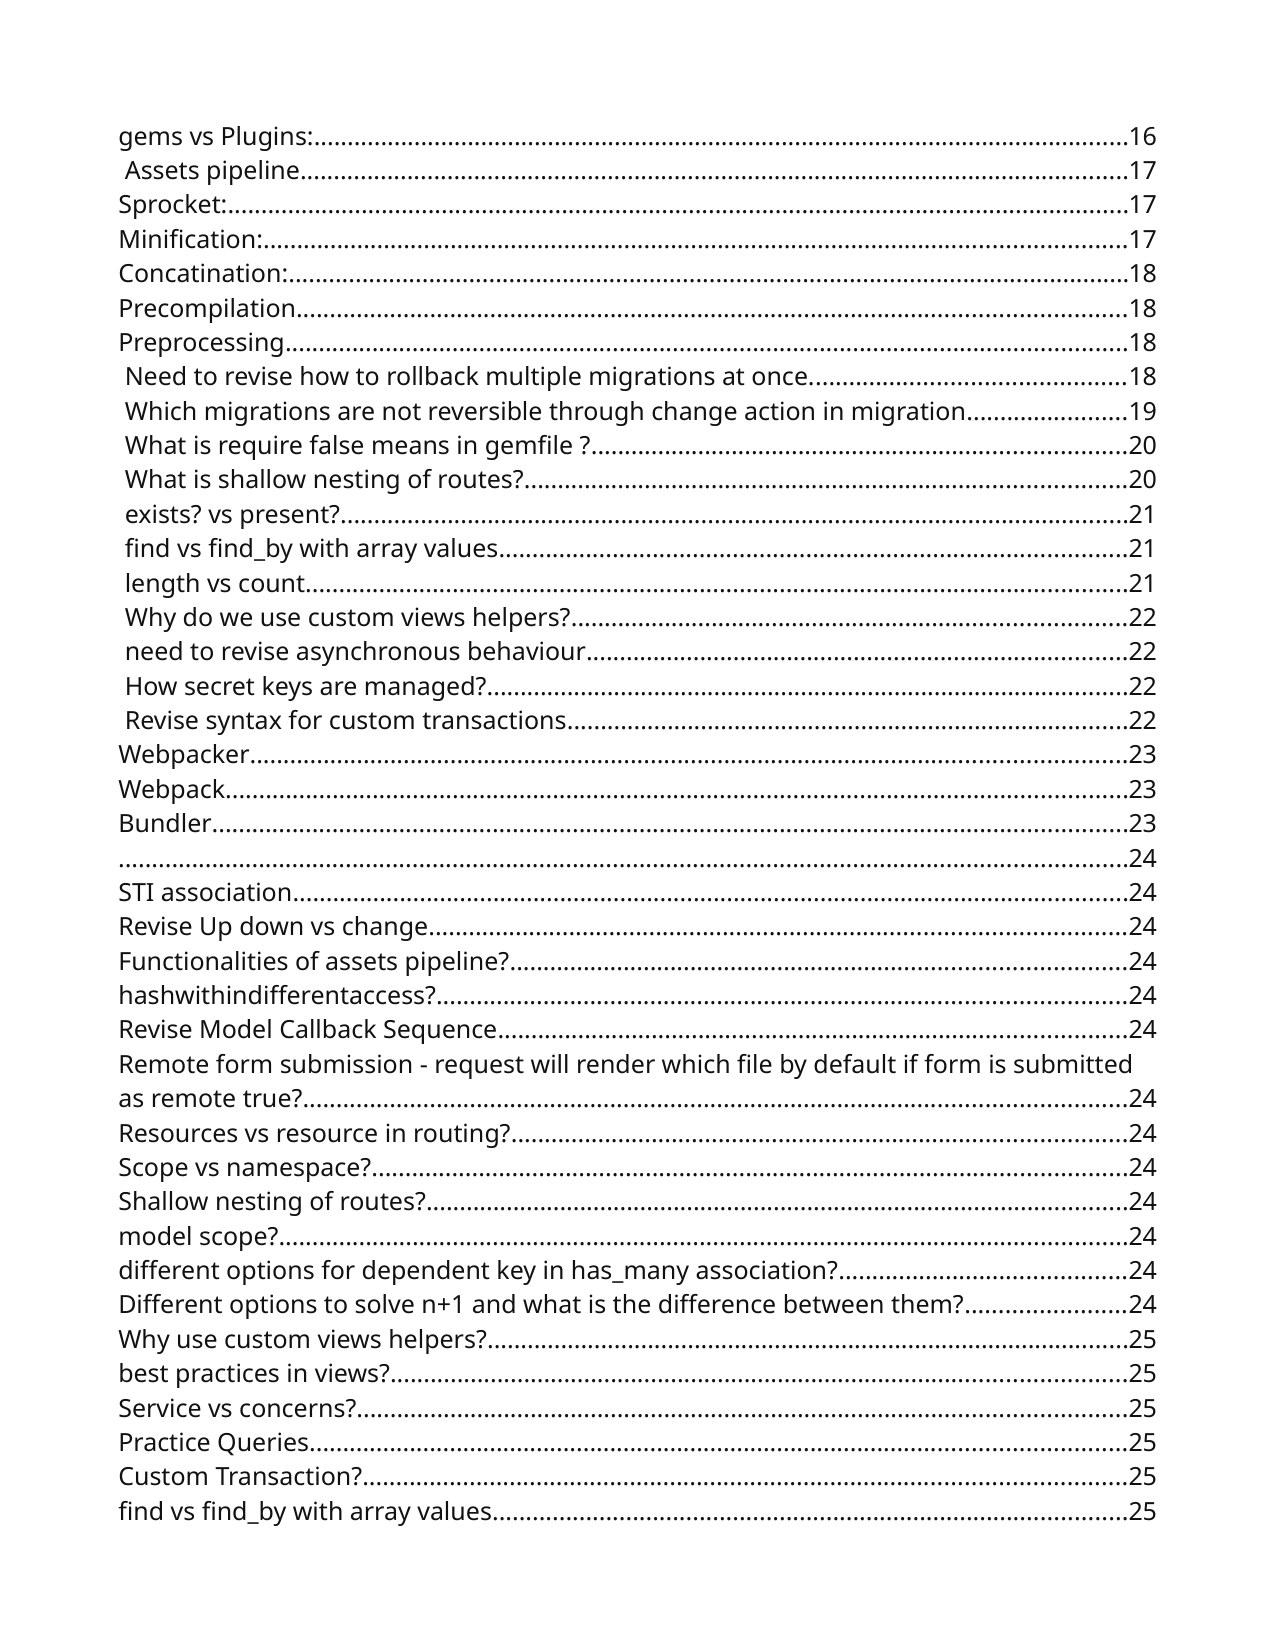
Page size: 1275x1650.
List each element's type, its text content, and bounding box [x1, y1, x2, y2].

text What is require false means in gemfile ? 20 [118, 427, 1157, 462]
text Resources vs resource in routing? 24 [118, 1115, 1157, 1149]
text What is shallow nesting of routes? 20 [118, 462, 1157, 496]
text Functionalities of assets pipeline? 24 [118, 943, 1157, 977]
text different options for dependent key in has_many association? 24 [118, 1252, 1157, 1287]
text exists? vs present? 21 [118, 496, 1157, 531]
text length vs count 21 [118, 565, 1157, 599]
text hashwithindifferentaccess? 24 [118, 977, 1157, 1012]
text How secret keys are managed? 22 [118, 668, 1157, 702]
text Concatination: 18 [118, 256, 1157, 290]
text Assets pipeline 17 [118, 152, 1157, 187]
text Sprocket: 17 [118, 187, 1157, 221]
text model scope? 24 [118, 1218, 1157, 1252]
text Scope vs namespace? 24 [118, 1149, 1157, 1184]
text Practice Queries 25 [118, 1424, 1157, 1459]
text STI association 24 [118, 874, 1157, 909]
text Webpack 23 [118, 771, 1157, 806]
text Preprocessing 18 [118, 324, 1157, 359]
text Shallow nesting of routes? 24 [118, 1184, 1157, 1218]
text Why do we use custom views helpers? 22 [118, 599, 1157, 634]
text Remote form submission - request will render which file by default if form is submitted as remote true? 24 [118, 1046, 1157, 1115]
text Bundler 23 [118, 806, 1157, 840]
text Custom Transaction? 25 [118, 1459, 1157, 1493]
text Webpacker 23 [118, 737, 1157, 771]
text Revise Up down vs change 24 [118, 909, 1157, 943]
text 24 [118, 840, 1157, 874]
text Revise syntax for custom transactions 22 [118, 702, 1157, 737]
text Precompilation 18 [118, 290, 1157, 324]
text Different options to solve n+1 and what is the difference between them? 24 [118, 1287, 1157, 1321]
text find vs find_by with array values 25 [118, 1493, 1157, 1527]
text best practices in views? 25 [118, 1356, 1157, 1390]
text gems vs Plugins: 16 [118, 118, 1157, 152]
text find vs find_by with array values 21 [118, 531, 1157, 565]
text Minification: 17 [118, 221, 1157, 256]
text Why use custom views helpers? 25 [118, 1321, 1157, 1356]
text Revise Model Callback Sequence 24 [118, 1012, 1157, 1046]
text need to revise asynchronous behaviour 22 [118, 634, 1157, 668]
text Which migrations are not reversible through change action in migration 19 [118, 393, 1157, 427]
text Need to revise how to rollback multiple migrations at once. 18 [118, 359, 1157, 393]
text Service vs concerns? 25 [118, 1390, 1157, 1424]
